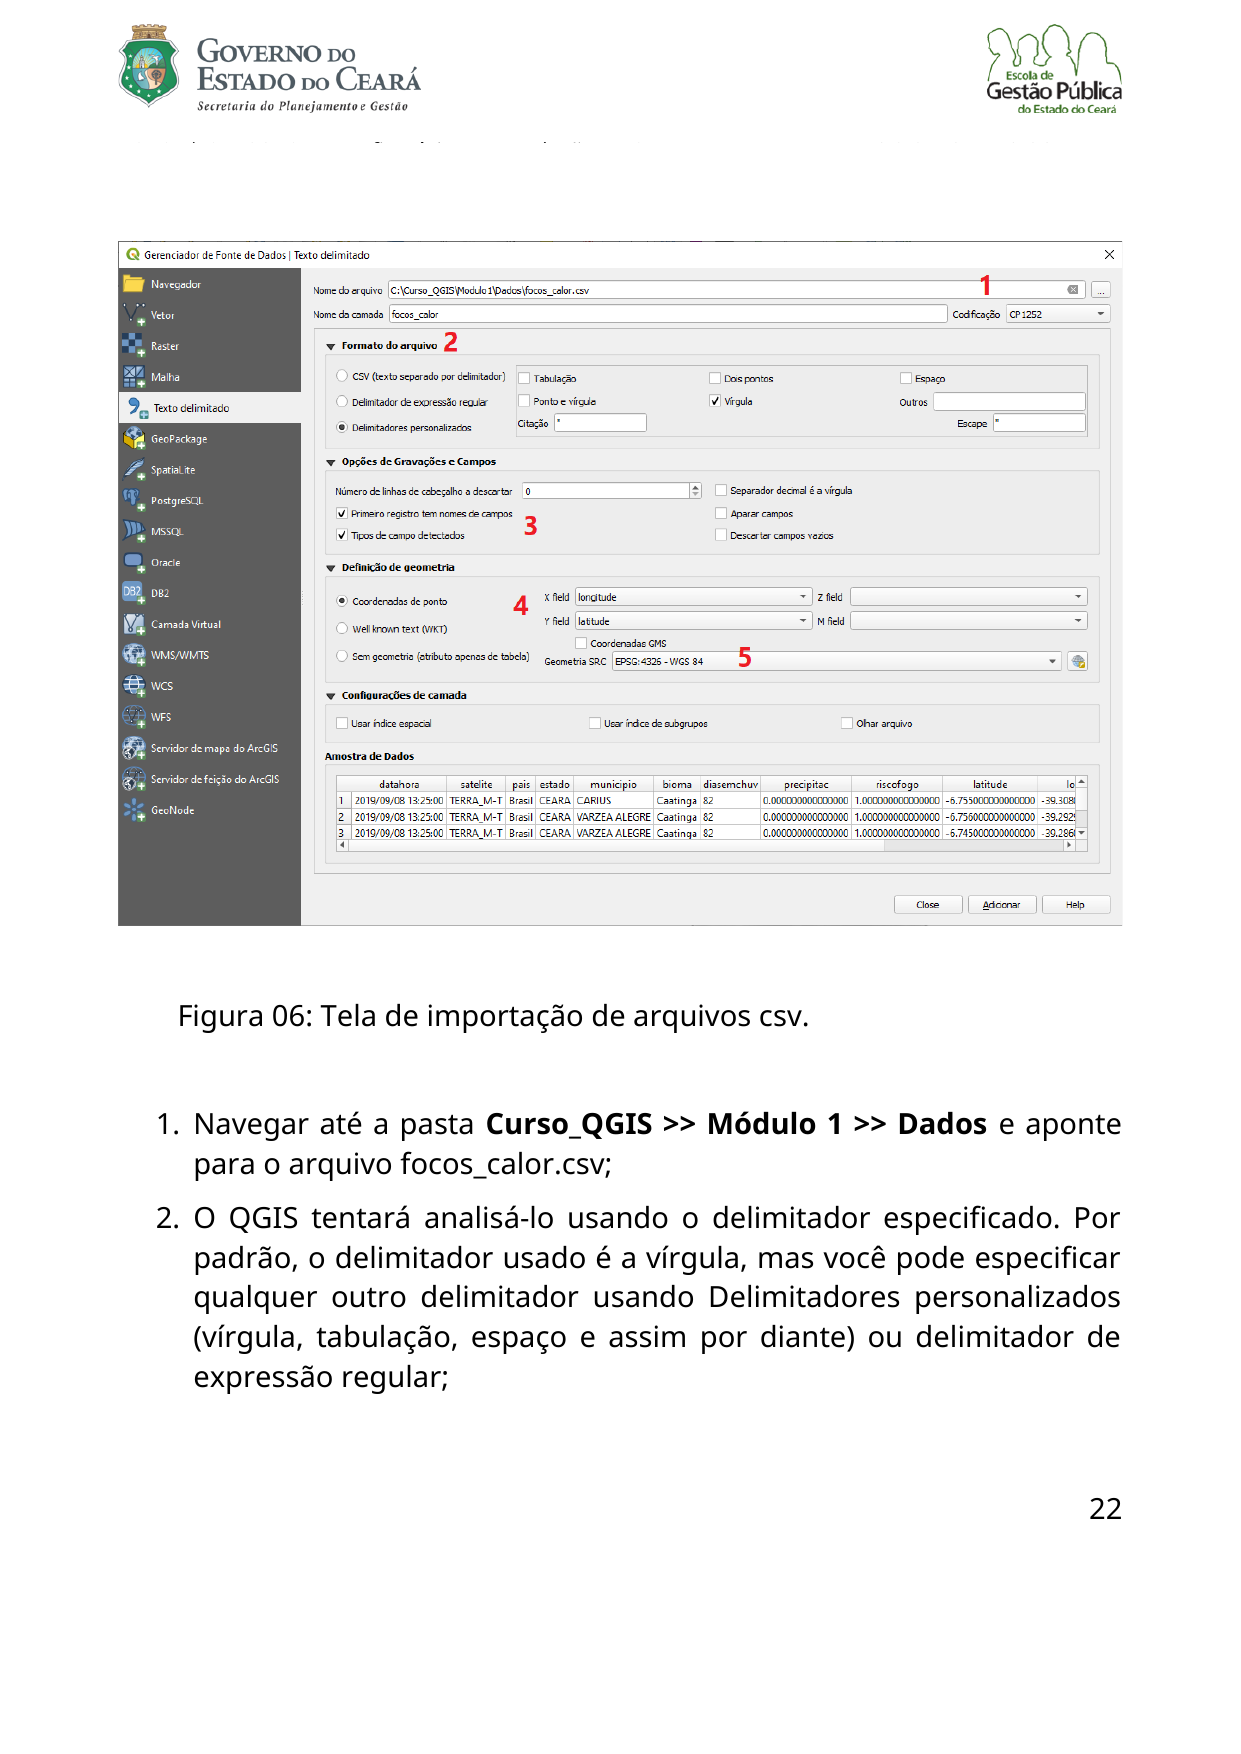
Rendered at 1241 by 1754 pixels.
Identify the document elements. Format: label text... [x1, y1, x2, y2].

list Navegar até a pasta Curso_QGIS >> Módulo 1 >> Dados e aponte para o arquivo focos_calor.csv; [156, 1103, 1122, 1183]
picture [118, 24, 1122, 113]
text Figura 06: Tela de importação de arquivos csv. [118, 995, 1122, 1034]
picture [118, 241, 1123, 926]
list O QGIS tentará analisá-lo usando o delimitador especificado. Por padrão, o delimitador usado é a vírgula, mas você pode especificar qualquer outro delimitador usando Delimitadores personalizados (vírgula, tabulação, espaço e assim por diante) ou delimitador de expressão regular; [156, 1197, 1122, 1396]
